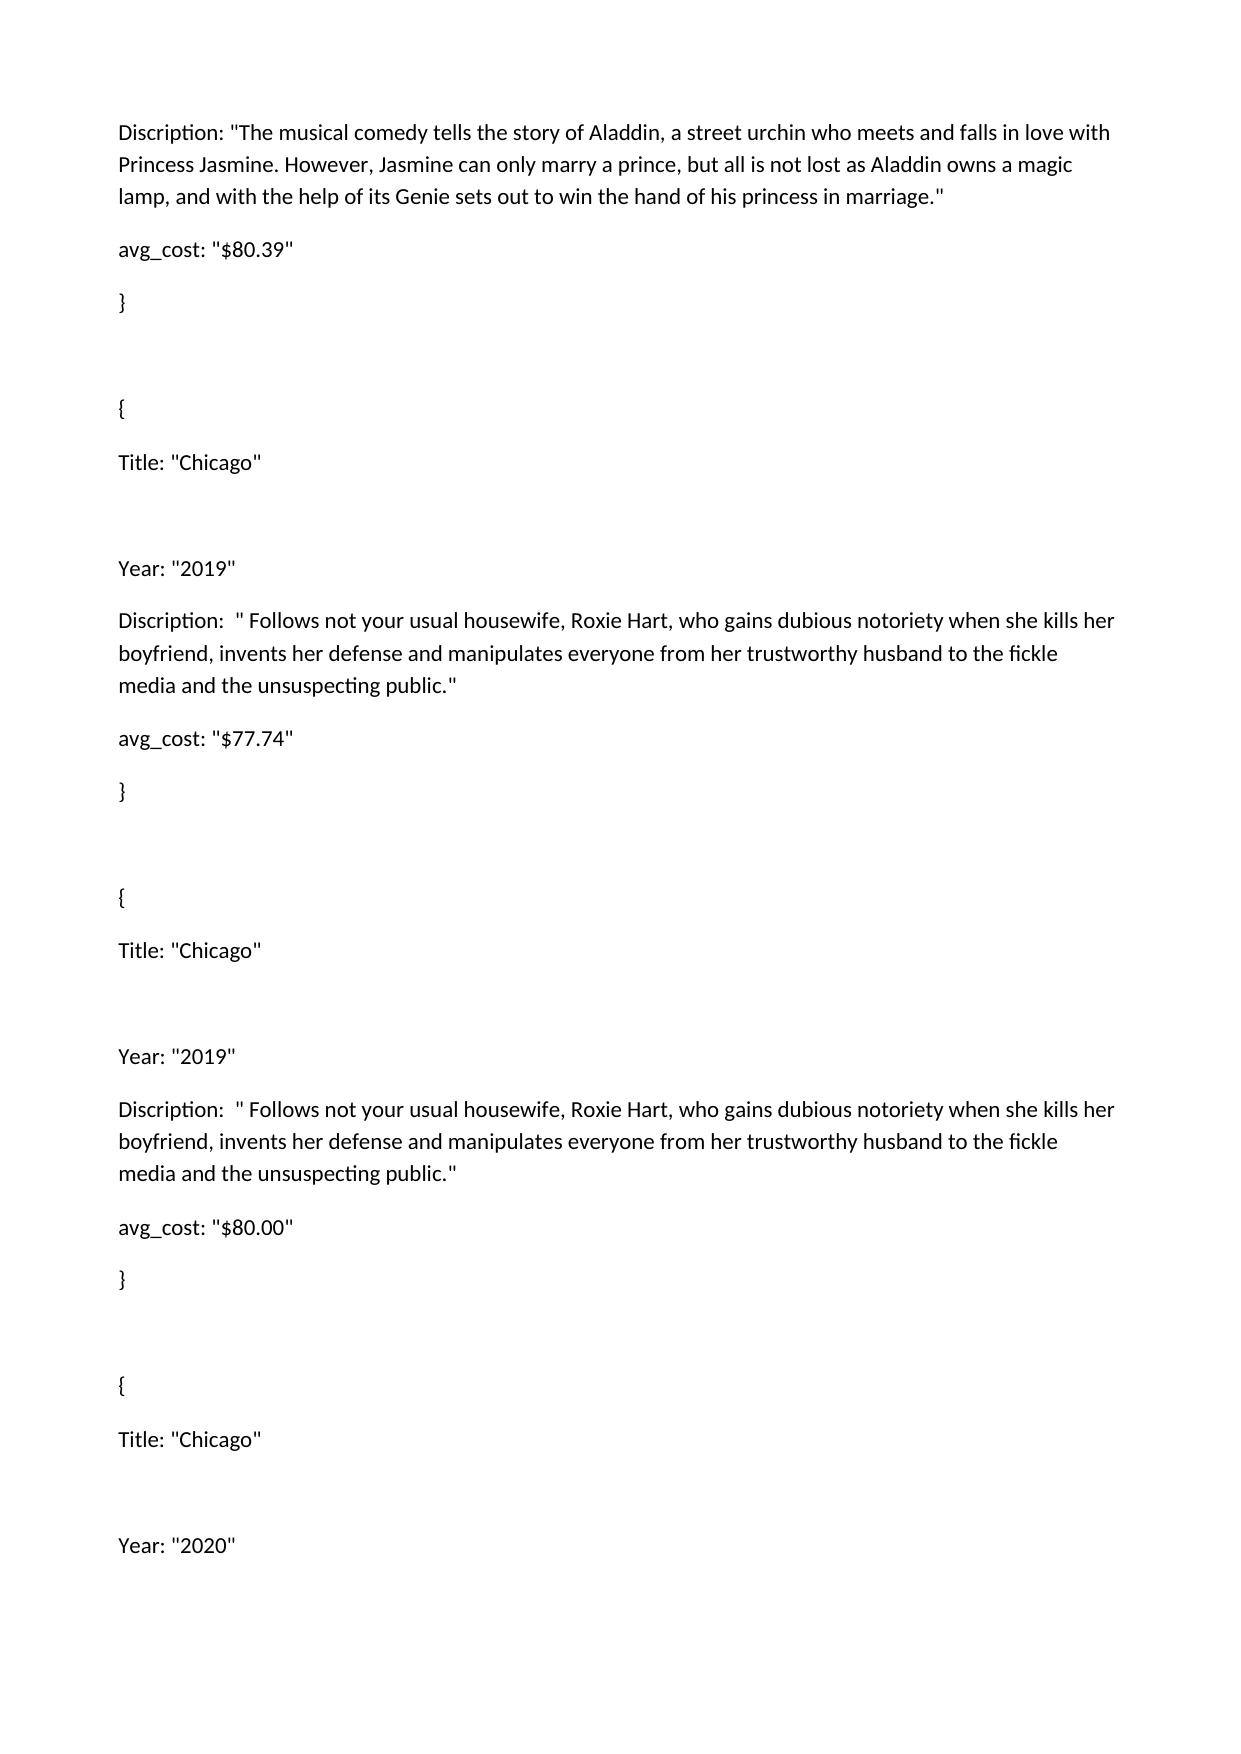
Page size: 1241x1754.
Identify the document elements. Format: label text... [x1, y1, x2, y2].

text } [118, 1266, 1122, 1294]
text Year: "2019" [118, 554, 1122, 582]
text Discription: " Follows not your usual housewife, Roxie Hart, who gains dubious notoriety when she kills her boyfriend, invents her defense and manipulates everyone from her trustworthy husband to the fickle media and the unsuspecting public." [118, 1095, 1122, 1188]
text } [118, 777, 1122, 805]
text Year: "2020" [118, 1531, 1122, 1559]
text avg_cost: "$80.39" [118, 236, 1122, 263]
text Discription: "The musical comedy tells the story of Aladdin, a street urchin who meets and falls in love with Princess Jasmine. However, Jasmine can only marry a prince, but all is not lost as Aladdin owns a magic lamp, and with the help of its Genie sets out to win the hand of his princess in marriage." [118, 118, 1122, 211]
text { [118, 883, 1122, 911]
text { [118, 1372, 1122, 1400]
text avg_cost: "$80.00" [118, 1213, 1122, 1241]
text { [118, 394, 1122, 423]
text Title: "Chicago" [118, 448, 1122, 476]
text Discription: " Follows not your usual housewife, Roxie Hart, who gains dubious notoriety when she kills her boyfriend, invents her defense and manipulates everyone from her trustworthy husband to the fickle media and the unsuspecting public." [118, 607, 1122, 699]
text Title: "Chicago" [118, 1425, 1122, 1453]
text } [118, 288, 1122, 317]
text avg_cost: "$77.74" [118, 724, 1122, 752]
text Title: "Chicago" [118, 936, 1122, 964]
text Year: "2019" [118, 1042, 1122, 1070]
